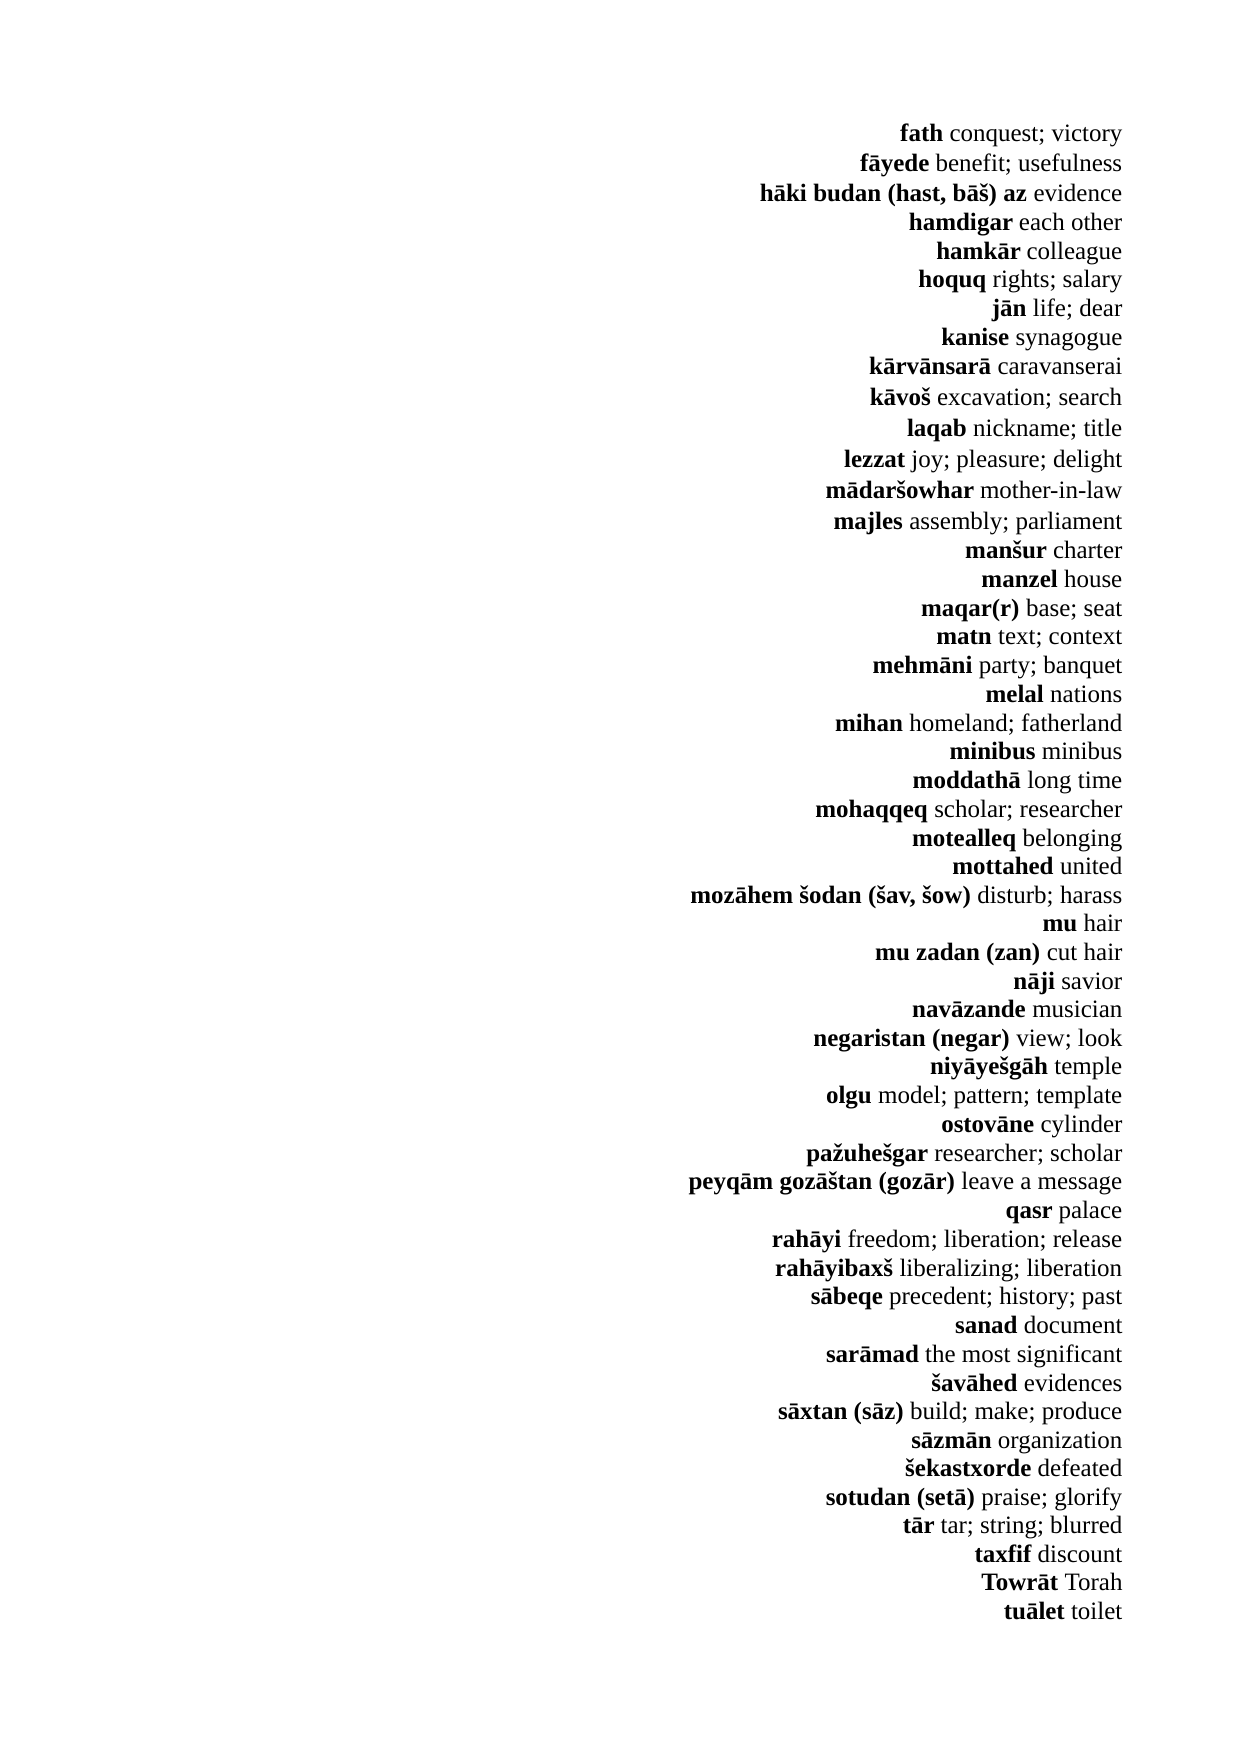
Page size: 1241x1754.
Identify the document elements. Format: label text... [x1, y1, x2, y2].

text niyāyešgāh temple [118, 1052, 1122, 1080]
text mihan homeland; fatherland [118, 708, 1122, 736]
text fāyede benefit; usefulness [118, 148, 1122, 177]
text mohaqqeq scholar; researcher [118, 794, 1122, 823]
text sarāmad the most significant [118, 1339, 1122, 1368]
text sāzmān organization [118, 1425, 1122, 1454]
text sotudan (setā) praise; glorify [118, 1482, 1122, 1511]
text mādaršowhar mother-in-law [118, 475, 1122, 504]
text šekastxorde defeated [118, 1454, 1122, 1482]
text matn text; context [118, 621, 1122, 650]
text maqar(r) base; seat [118, 593, 1122, 621]
text fath conquest; victory [118, 118, 1122, 147]
text hoquq rights; salary [118, 264, 1122, 293]
text hamkār colleague [118, 236, 1122, 264]
text taxfif discount [118, 1539, 1122, 1568]
text jān life; dear [118, 293, 1122, 322]
text šavāhed evidences [118, 1368, 1122, 1396]
text mozāhem šodan (šav, šow) disturb; harass [118, 880, 1122, 909]
text peyqām gozāštan (gozār) leave a message [118, 1166, 1122, 1195]
text kāvoš excavation; search [118, 382, 1122, 411]
text lezzat joy; pleasure; delight [118, 444, 1122, 473]
text olgu model; pattern; template [118, 1080, 1122, 1109]
text mu zadan (zan) cut hair [118, 937, 1122, 966]
text kārvānsarā caravanserai [118, 351, 1122, 379]
text melal nations [118, 679, 1122, 708]
text sābeqe precedent; history; past [118, 1281, 1122, 1310]
text laqab nickname; title [118, 413, 1122, 442]
text manzel house [118, 564, 1122, 593]
text negaristan (negar) view; look [118, 1023, 1122, 1052]
text tuālet toilet [118, 1596, 1122, 1625]
text ostovāne cylinder [118, 1109, 1122, 1138]
text tār tar; string; blurred [118, 1511, 1122, 1539]
text moddathā long time [118, 765, 1122, 794]
text mu hair [118, 909, 1122, 937]
text sāxtan (sāz) build; make; produce [118, 1396, 1122, 1425]
text majles assembly; parliament [118, 506, 1122, 535]
text motealleq belonging [118, 823, 1122, 851]
text kanise synagogue [118, 322, 1122, 351]
text hamdigar each other [118, 207, 1122, 236]
text pažuhešgar researcher; scholar [118, 1138, 1122, 1166]
text rahāyi freedom; liberation; release [118, 1224, 1122, 1253]
text hāki budan (hast, bāš) az evidence [118, 178, 1122, 207]
text mottahed united [118, 851, 1122, 880]
text nāji savior [118, 966, 1122, 995]
text navāzande musician [118, 995, 1122, 1023]
text sanad document [118, 1310, 1122, 1339]
text manšur charter [118, 535, 1122, 564]
text mehmāni party; banquet [118, 650, 1122, 679]
text qasr palace [118, 1195, 1122, 1224]
text rahāyibaxš liberalizing; liberation [118, 1253, 1122, 1281]
text Towrāt Torah [118, 1568, 1122, 1596]
text minibus minibus [118, 736, 1122, 765]
